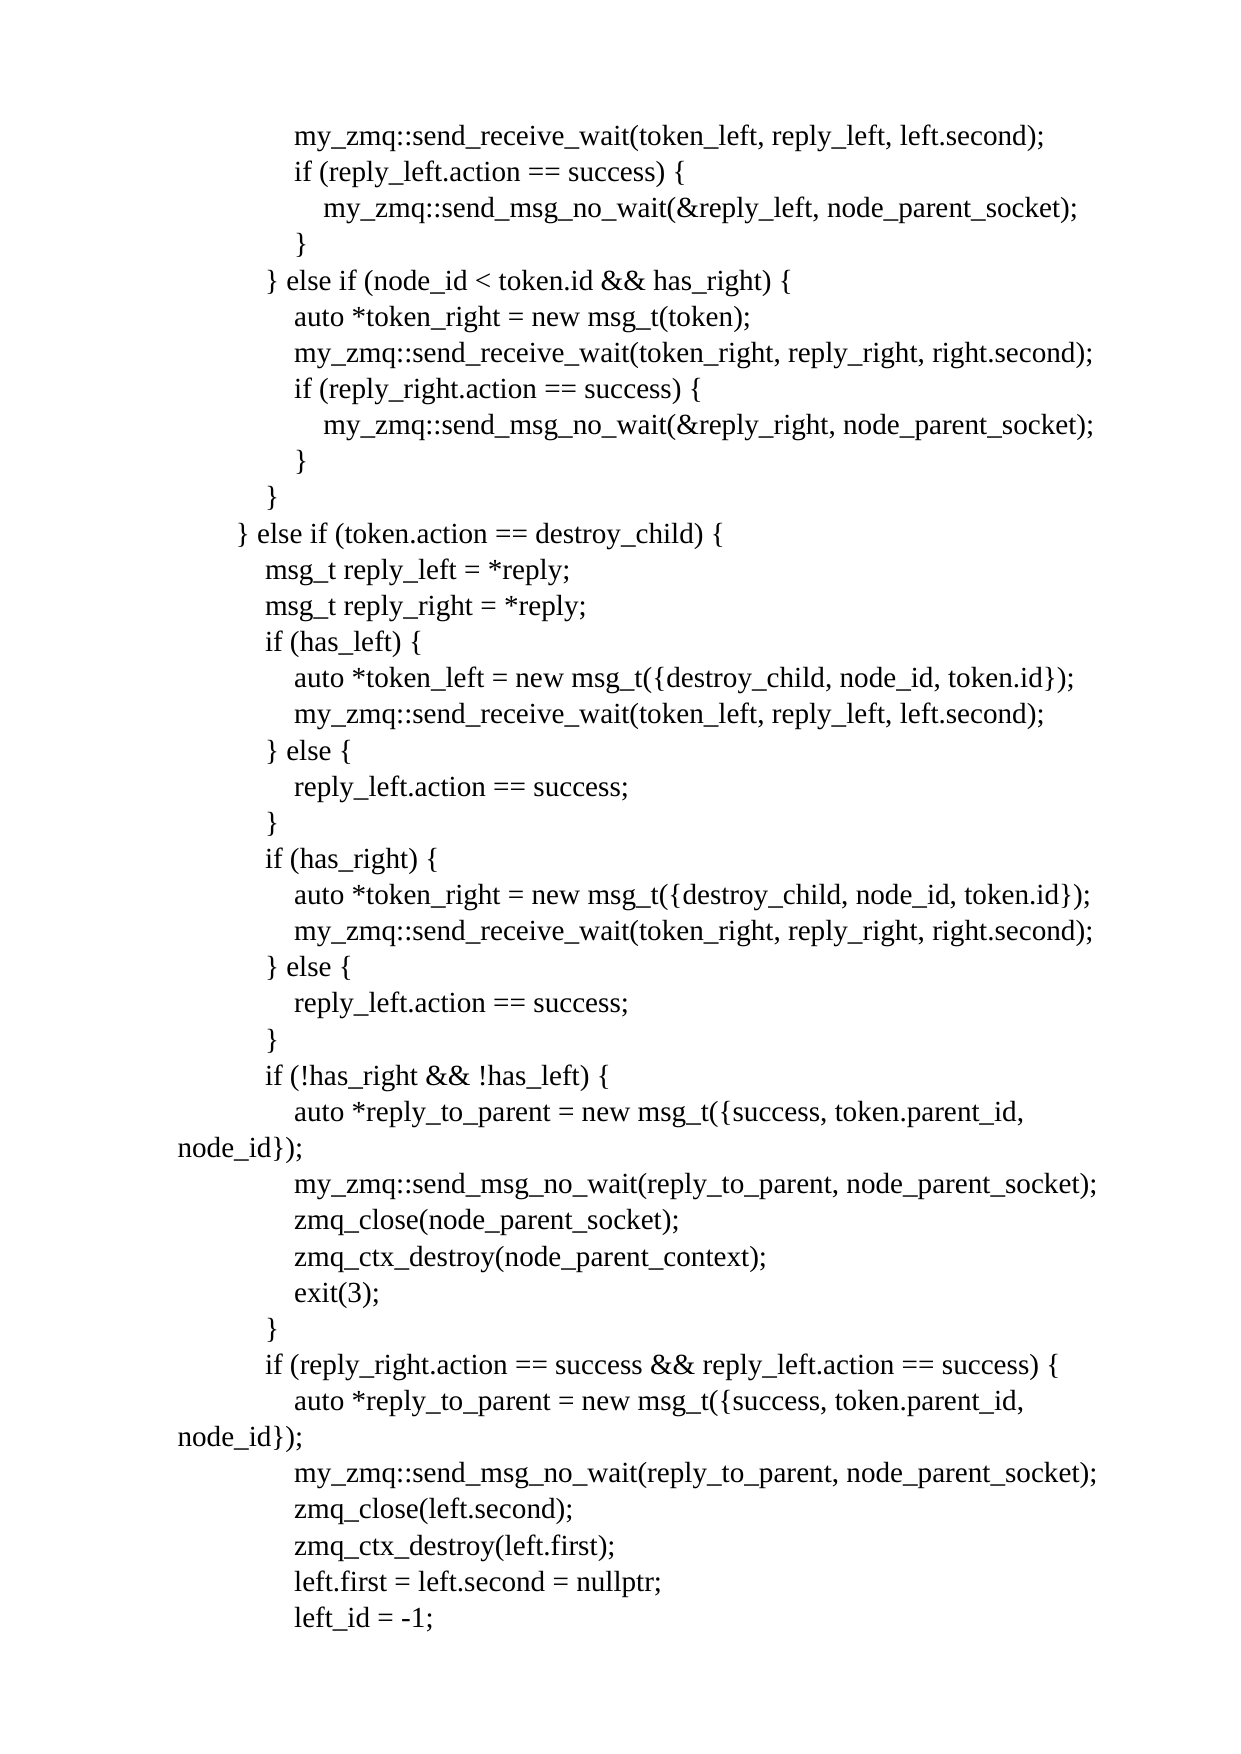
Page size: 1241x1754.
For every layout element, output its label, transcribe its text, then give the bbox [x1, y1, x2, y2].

text } else { [177, 733, 1152, 766]
text if (has_left) { [177, 624, 1152, 658]
text my_zmq::send_msg_no_wait(reply_to_parent, node_parent_socket); [177, 1456, 1152, 1489]
text my_zmq::send_msg_no_wait(&reply_left, node_parent_socket); [177, 190, 1152, 224]
text } [177, 227, 1152, 260]
text } [177, 443, 1152, 477]
text auto *reply_to_parent = new msg_t({success, token.parent_id, node_id}); [177, 1383, 1152, 1453]
text } else if (node_id < token.id && has_right) { [177, 263, 1152, 296]
text } [177, 1311, 1152, 1344]
text if (reply_right.action == success && reply_left.action == success) { [177, 1347, 1152, 1381]
text auto *token_right = new msg_t(token); [177, 299, 1152, 332]
text zmq_close(node_parent_socket); [177, 1202, 1152, 1236]
text if (reply_left.action == success) { [177, 154, 1152, 188]
text } [177, 479, 1152, 513]
text } else if (token.action == destroy_child) { [177, 516, 1152, 549]
text my_zmq::send_receive_wait(token_right, reply_right, right.second); [177, 913, 1152, 947]
text reply_left.action == success; [177, 769, 1152, 802]
text } [177, 805, 1152, 838]
text exit(3); [177, 1275, 1152, 1308]
text left.first = left.second = nullptr; [177, 1564, 1152, 1597]
text auto *token_left = new msg_t({destroy_child, node_id, token.id}); [177, 660, 1152, 694]
text auto *reply_to_parent = new msg_t({success, token.parent_id, node_id}); [177, 1094, 1152, 1164]
text msg_t reply_right = *reply; [177, 588, 1152, 622]
text zmq_ctx_destroy(node_parent_context); [177, 1239, 1152, 1272]
text my_zmq::send_receive_wait(token_right, reply_right, right.second); [177, 335, 1152, 368]
text my_zmq::send_receive_wait(token_left, reply_left, left.second); [177, 696, 1152, 730]
text if (reply_right.action == success) { [177, 371, 1152, 405]
text zmq_ctx_destroy(left.first); [177, 1528, 1152, 1561]
text if (has_right) { [177, 841, 1152, 874]
text } [177, 1022, 1152, 1055]
text msg_t reply_left = *reply; [177, 552, 1152, 585]
text } else { [177, 949, 1152, 983]
text my_zmq::send_receive_wait(token_left, reply_left, left.second); [177, 118, 1152, 152]
text if (!has_right && !has_left) { [177, 1058, 1152, 1091]
text zmq_close(left.second); [177, 1492, 1152, 1525]
text left_id = -1; [177, 1600, 1152, 1634]
text auto *token_right = new msg_t({destroy_child, node_id, token.id}); [177, 877, 1152, 911]
text my_zmq::send_msg_no_wait(reply_to_parent, node_parent_socket); [177, 1166, 1152, 1200]
text my_zmq::send_msg_no_wait(&reply_right, node_parent_socket); [177, 407, 1152, 441]
text reply_left.action == success; [177, 986, 1152, 1019]
